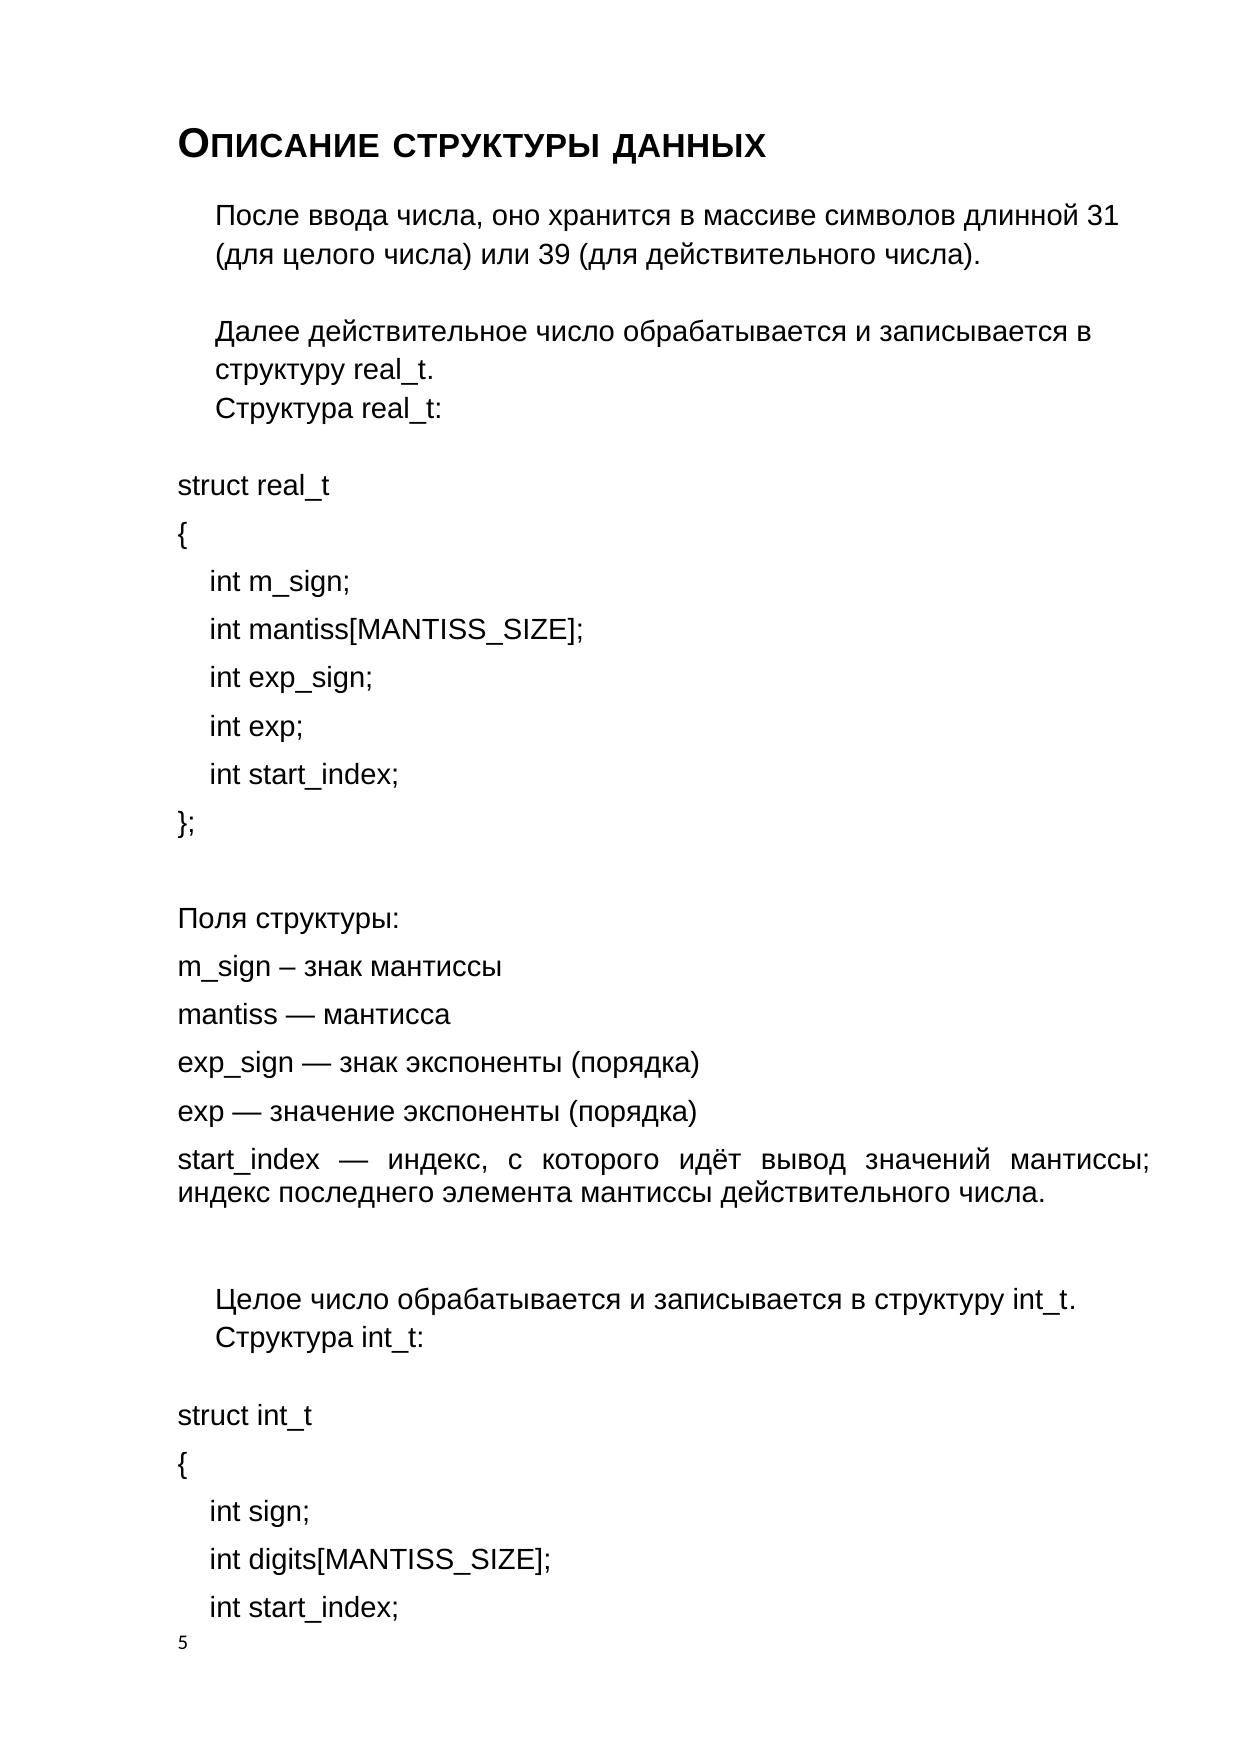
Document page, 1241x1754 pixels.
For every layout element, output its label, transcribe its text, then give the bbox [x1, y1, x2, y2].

text int digits[MANTISS_SIZE]; [177, 1542, 1152, 1576]
text int sign; [177, 1494, 1152, 1527]
text int exp_sign; [177, 661, 1152, 694]
text int start_index; [177, 1590, 1152, 1624]
list Структура real_t: [215, 391, 1152, 424]
text int mantiss[MANTISS_SIZE]; [177, 612, 1152, 646]
text { [177, 516, 1152, 550]
list Целое число обрабатывается и записывается в структуру int_t. [215, 1282, 1152, 1316]
text int exp; [177, 709, 1152, 742]
text exp_sign — знак экспоненты (порядка) [177, 1046, 1152, 1079]
text }; [177, 805, 1152, 838]
list Структура int_t: [215, 1321, 1152, 1354]
text struct int_t [177, 1398, 1152, 1431]
text struct real_t [177, 468, 1152, 502]
list После ввода числа, оно хранится в массиве символов длинной 31 (для целого числа) или 39 (для действительного числа). [215, 198, 1152, 270]
text int m_sign; [177, 564, 1152, 598]
text m_sign – знак мантиссы [177, 949, 1152, 983]
text mantiss — мантисса [177, 997, 1152, 1031]
subtitle Описание структуры данных [177, 118, 1152, 166]
text { [177, 1446, 1152, 1479]
text exp — значение экспоненты (порядка) [177, 1094, 1152, 1127]
text start_index — индекс, с которого идёт вывод значений мантиссы; индекс последнего элемента мантиссы действительного числа. [177, 1142, 1152, 1209]
list Далее действительное число обрабатывается и записывается в структуру real_t. [215, 314, 1152, 386]
text Поля структуры: [177, 901, 1152, 935]
text int start_index; [177, 757, 1152, 790]
